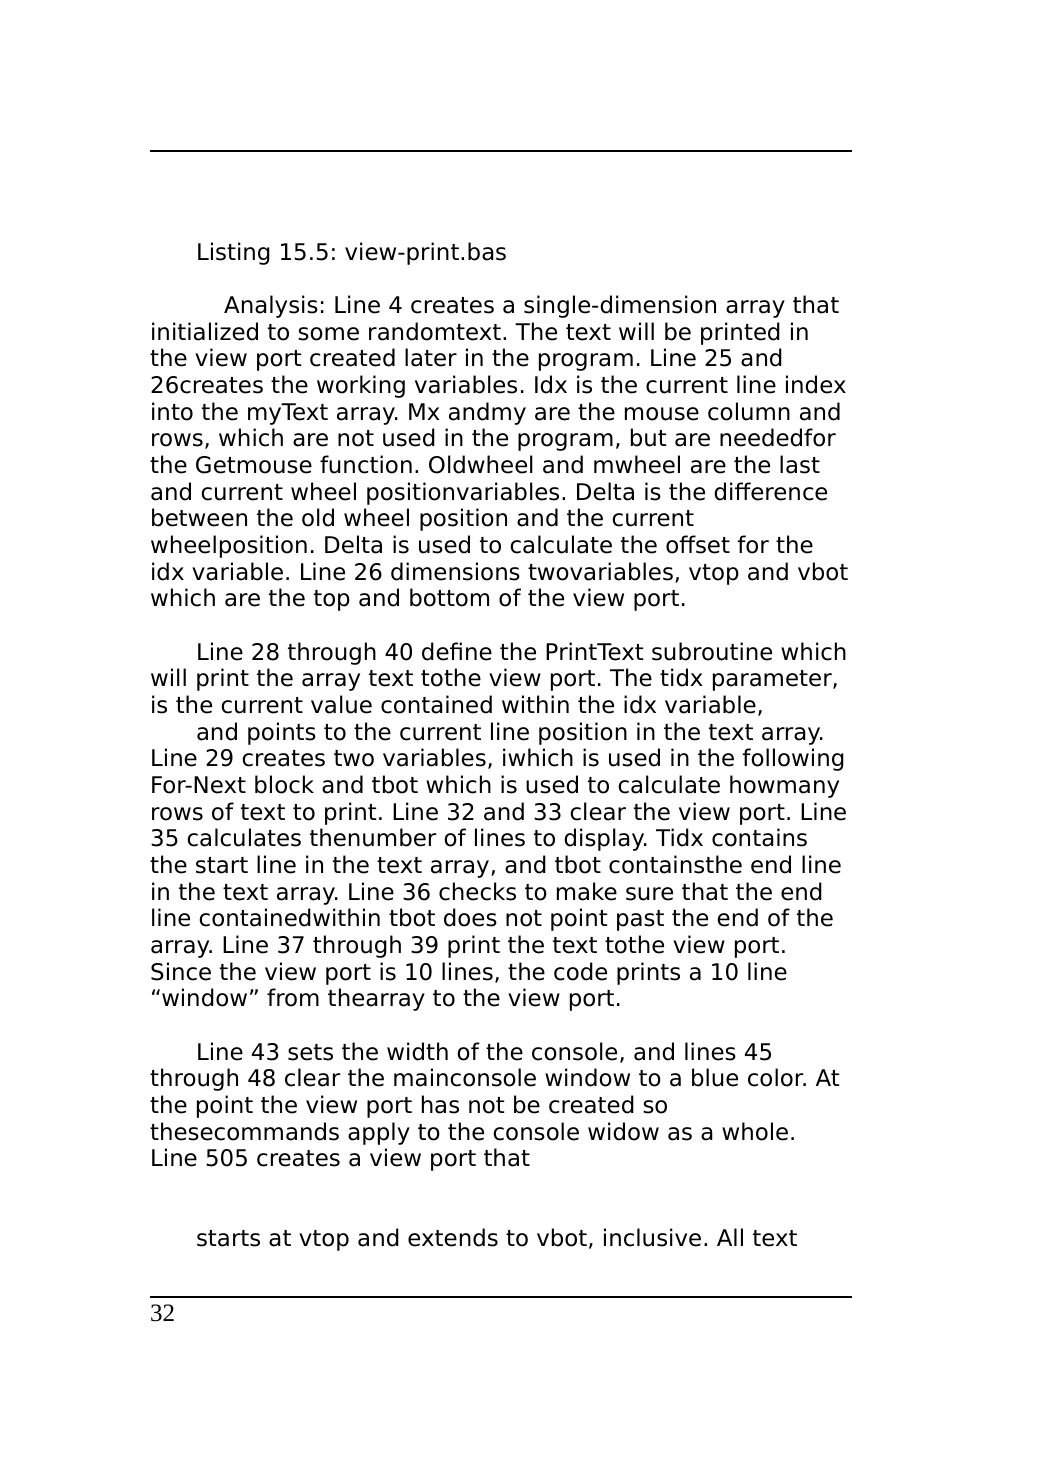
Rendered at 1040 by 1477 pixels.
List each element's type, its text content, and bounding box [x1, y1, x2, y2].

text Line 43 sets the width of the console, and lines 45 through 48 clear the mainconsole window to a blue color. At the point the view port has not be created so thesecommands apply to the console widow as a whole. Line 505 creates a view port that [150, 1039, 852, 1172]
text and points to the current line position in the text array. Line 29 creates two variables, iwhich is used in the following For-Next block and tbot which is used to calculate howmany rows of text to print. Line 32 and 33 clear the view port. Line 35 calculates thenumber of lines to display. Tidx contains the start line in the text array, and tbot containsthe end line in the text array. Line 36 checks to make sure that the end line containedwithin tbot does not point past the end of the array. Line 37 through 39 print the text tothe view port. Since the view port is 10 lines, the code prints a 10 line “window” from thearray to the view port. [150, 719, 852, 1012]
text Line 28 through 40 define the PrintText subroutine which will print the array text tothe view port. The tidx parameter, is the current value contained within the idx variable, [150, 639, 852, 719]
text starts at vtop and extends to vbot, inclusive. All text [150, 1225, 852, 1252]
text Listing 15.5: view-print.bas [150, 239, 852, 265]
text Analysis: Line 4 creates a single-dimension array that initialized to some randomtext. The text will be printed in the view port created later in the program. Line 25 and 26creates the working variables. Idx is the current line index into the myText array. Mx andmy are the mouse column and rows, which are not used in the program, but are neededfor the Getmouse function. Oldwheel and mwheel are the last and current wheel positionvariables. Delta is the difference between the old wheel position and the current wheelposition. Delta is used to calculate the offset for the idx variable. Line 26 dimensions twovariables, vtop and vbot which are the top and bottom of the view port. [150, 292, 852, 612]
